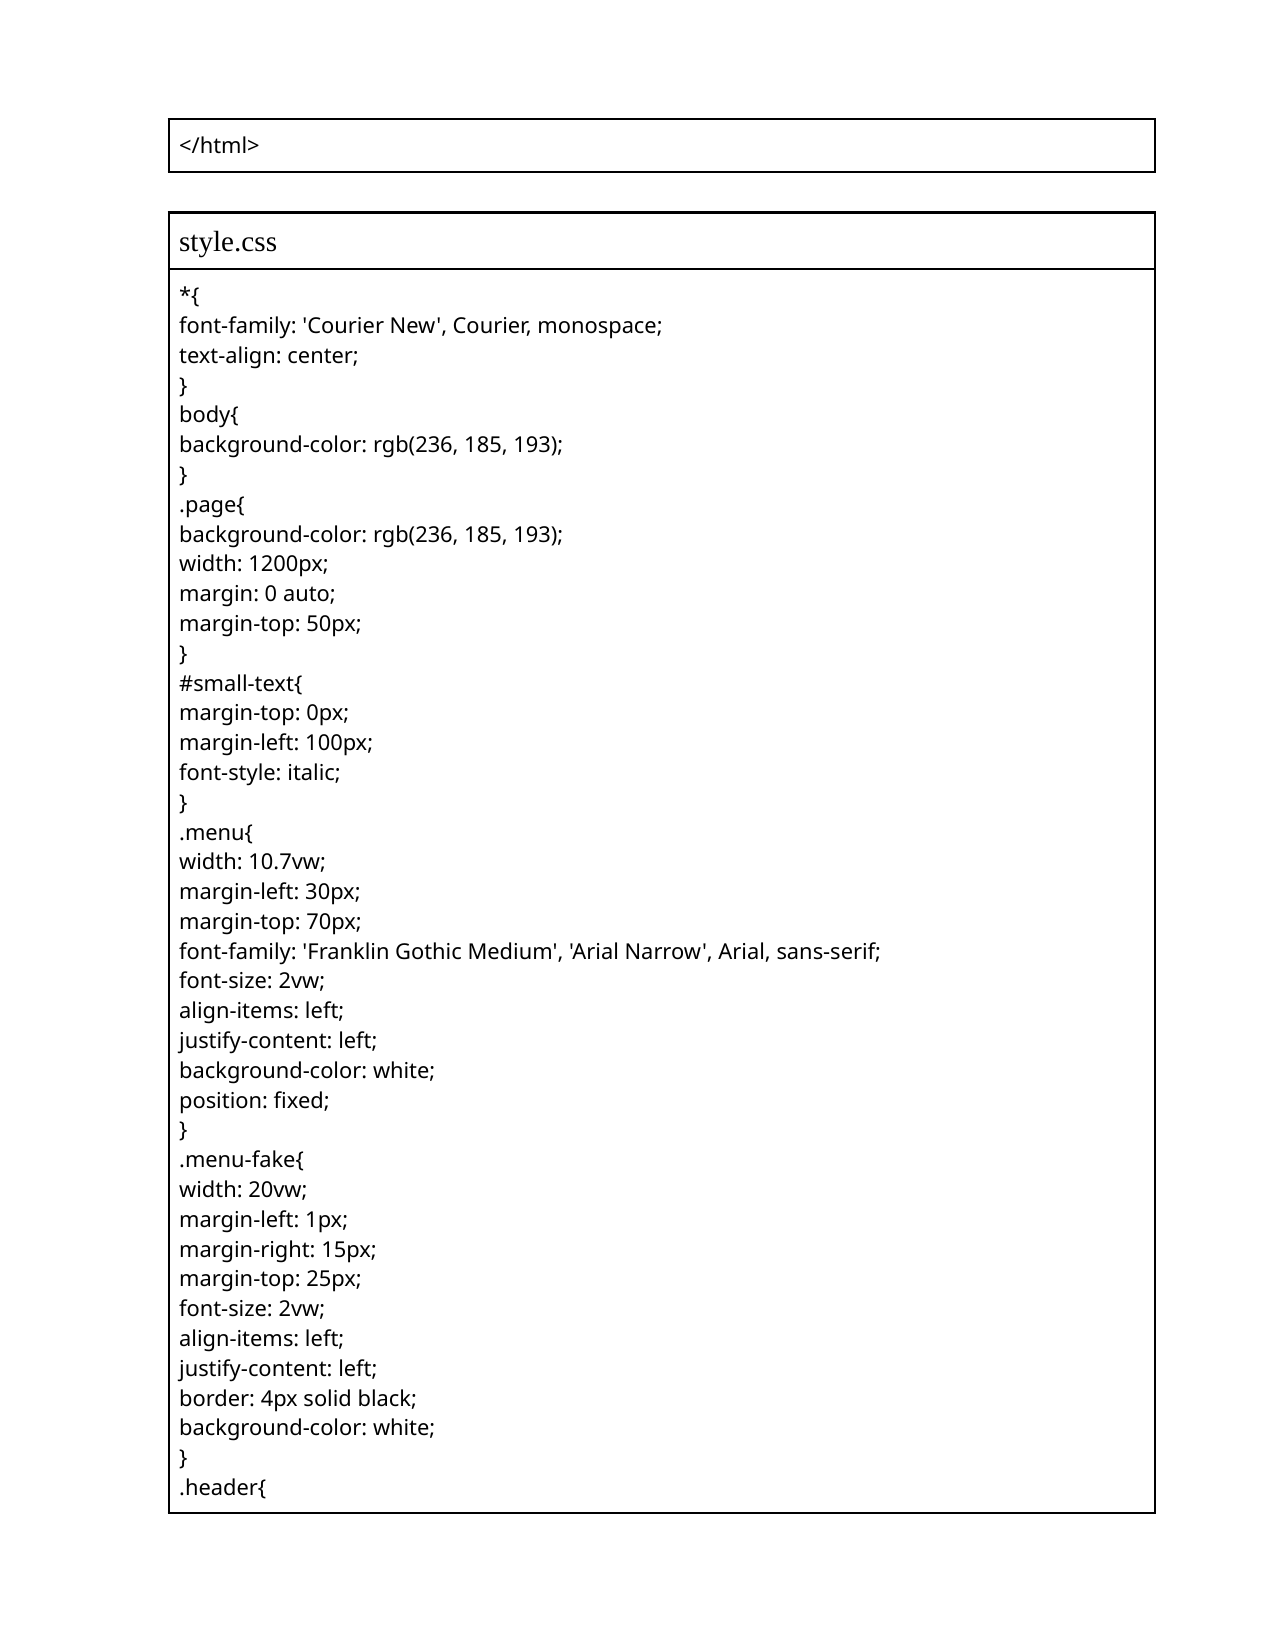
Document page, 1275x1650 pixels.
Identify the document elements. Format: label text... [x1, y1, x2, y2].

table_header style.css [170, 214, 1154, 268]
table_cell </html> [170, 120, 1154, 171]
table_cell *{ font-family: 'Courier New', Courier, monospace; text-align: center; } body{ background-color: rgb(236, 185, 193); } .page{ background-color: rgb(236, 185, 193); width: 1200px; margin: 0 auto; margin-top: 50px; } #small-text{ margin-top: 0px; margin-left: 100px; font-style: italic; } .menu{ width: 10.7vw; margin-left: 30px; margin-top: 70px; font-family: 'Franklin Gothic Medium', 'Arial Narrow', Arial, sans-serif; font-size: 2vw; align-items: left; justify-content: left; background-color: white; position: fixed; } .menu-fake{ width: 20vw; margin-left: 1px; margin-right: 15px; margin-top: 25px; font-size: 2vw; align-items: left; justify-content: left; border: 4px solid black; background-color: white; } .header{ [170, 270, 1154, 1512]
